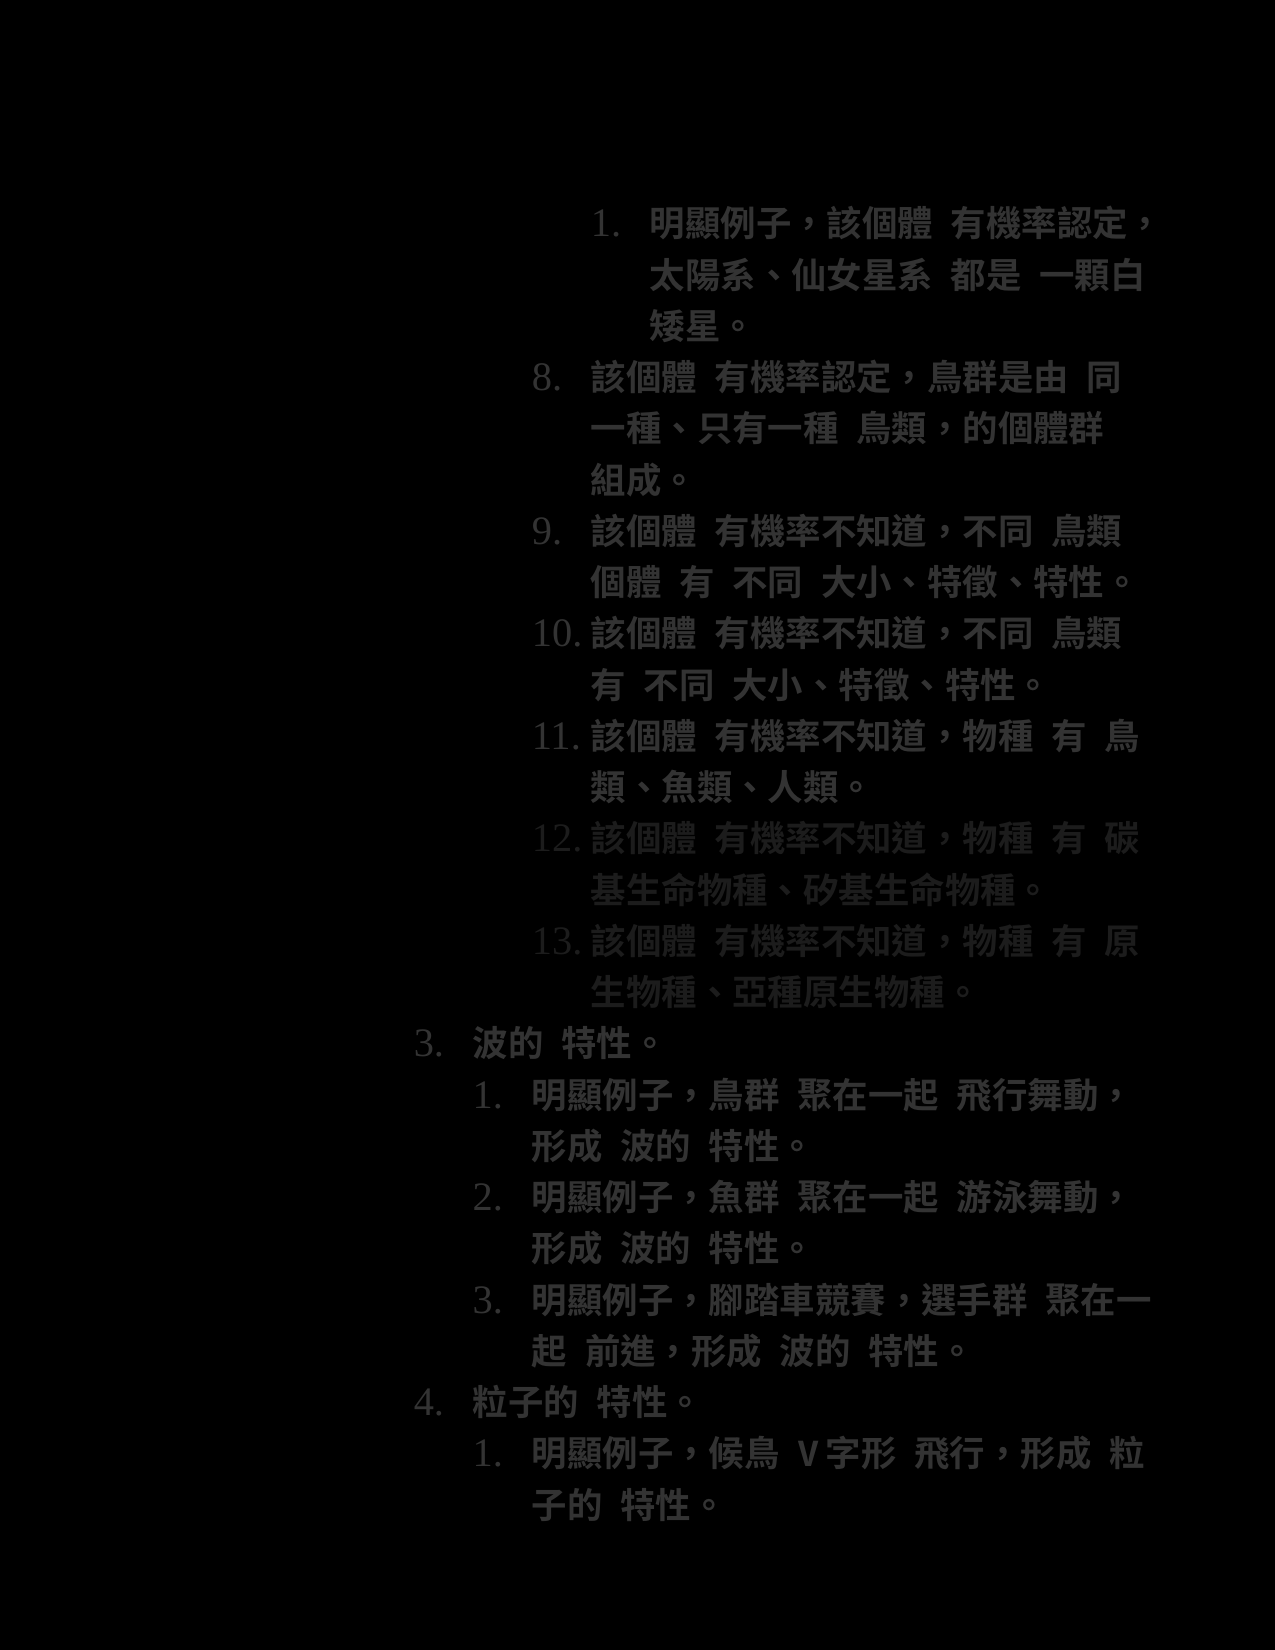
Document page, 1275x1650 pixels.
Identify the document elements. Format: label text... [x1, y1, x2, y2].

list 粒子的 特性。 [413, 1374, 1157, 1426]
list 明顯例子，腳踏車競賽，選手群 聚在一起 前進，形成 波的 特性。 [472, 1272, 1157, 1374]
list 波的 特性。 [413, 1016, 1157, 1067]
list 該個體 有機率不知道，不同 鳥類個體 有 不同 大小、特徵、特性。 [532, 503, 1157, 606]
list 明顯例子，該個體 有機率認定，太陽系、仙女星系 都是 一顆白矮星。 [591, 196, 1157, 349]
list 該個體 有機率認定，鳥群是由 同一種、只有一種 鳥類，的個體群 組成。 [532, 349, 1157, 503]
list 明顯例子，魚群 聚在一起 游泳舞動，形成 波的 特性。 [472, 1169, 1157, 1272]
list 該個體 有機率不知道，物種 有 原生物種、亞種原生物種。 [532, 913, 1157, 1016]
list 該個體 有機率不知道，物種 有 鳥類、魚類、人類。 [532, 708, 1157, 811]
list 明顯例子，候鳥 V字形 飛行，形成 粒子的 特性。 [472, 1426, 1157, 1528]
list 明顯例子，鳥群 聚在一起 飛行舞動，形成 波的 特性。 [472, 1067, 1157, 1169]
list 該個體 有機率不知道，不同 鳥類 有 不同 大小、特徵、特性。 [532, 606, 1157, 708]
list 該個體 有機率不知道，物種 有 碳基生命物種、矽基生命物種。 [532, 811, 1157, 913]
